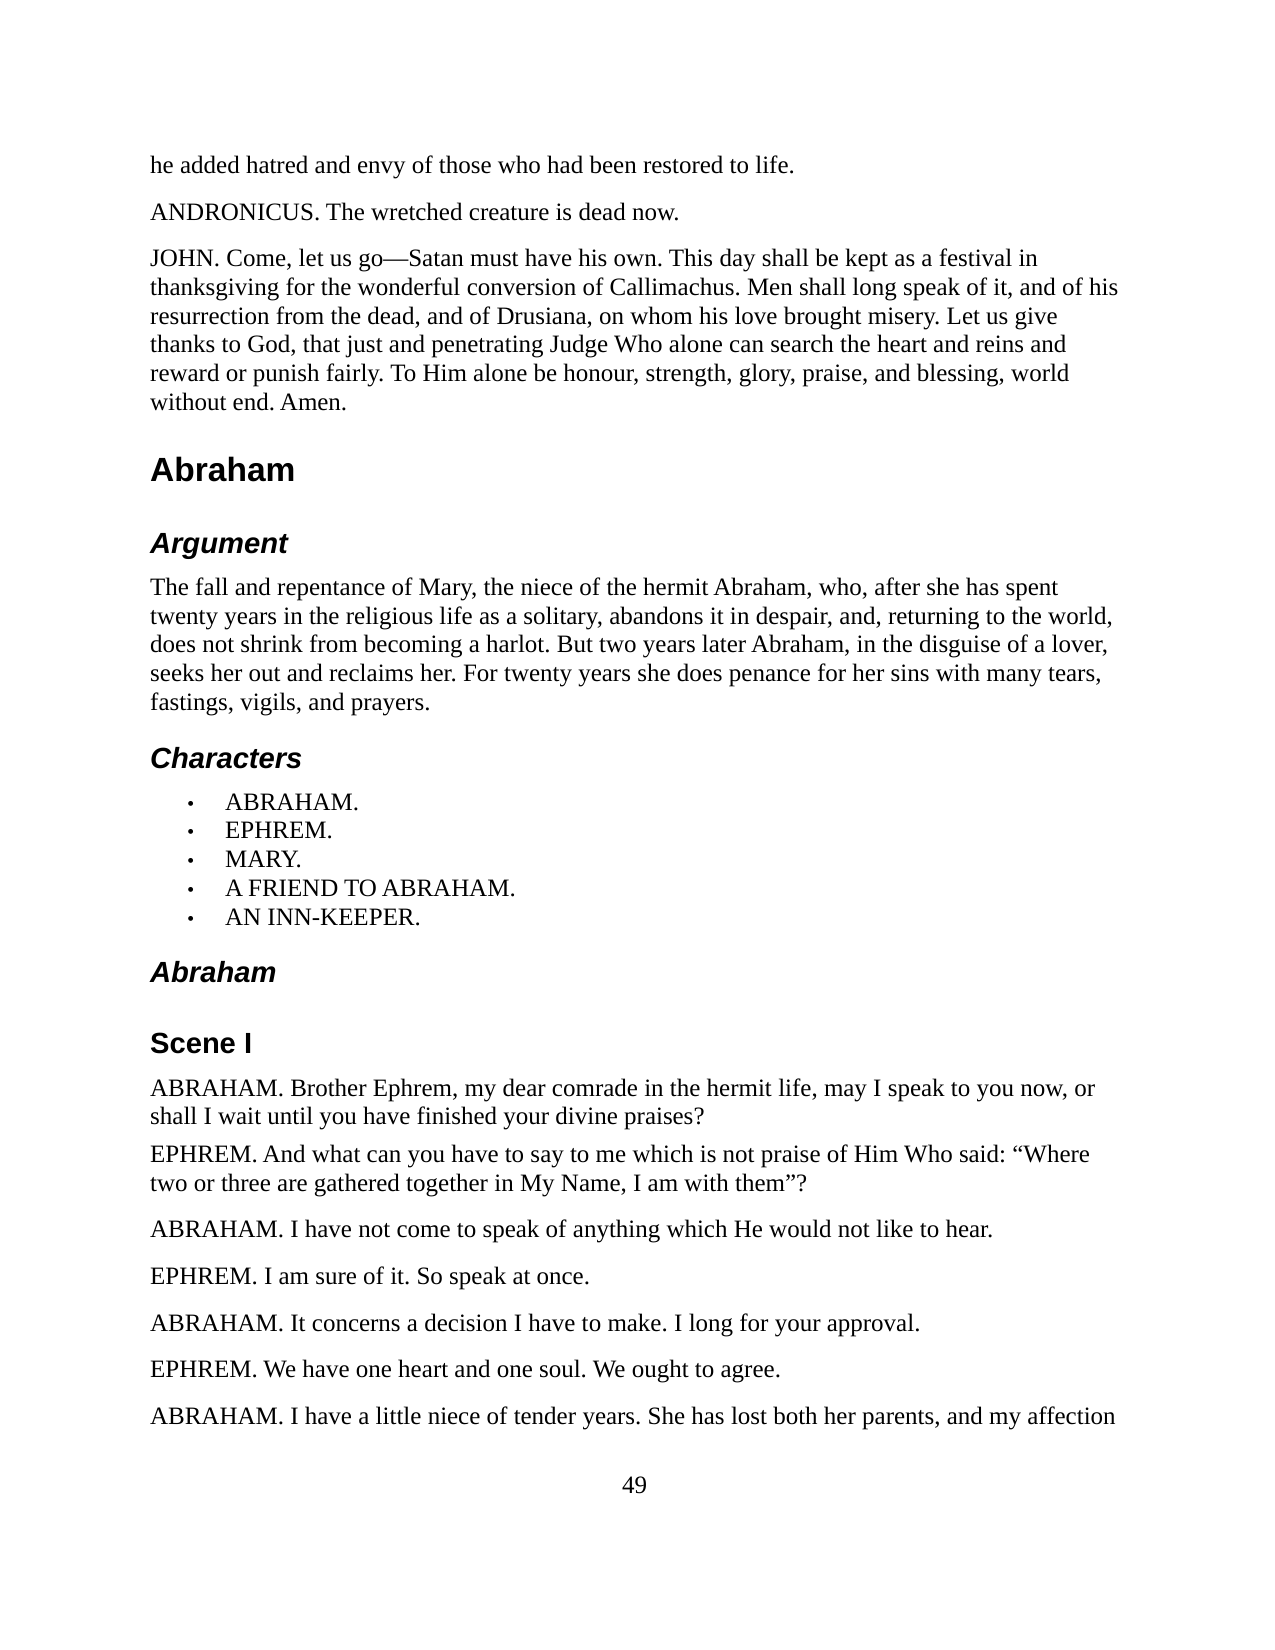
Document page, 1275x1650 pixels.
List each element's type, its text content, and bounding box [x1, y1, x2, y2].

text JOHN. Come, let us go—Satan must have his own. This day shall be kept as a festival in thanksgiving for the wonderful conversion of Callimachus. Men shall long speak of it, and of his resurrection from the dead, and of Drusiana, on whom his love brought misery. Let us give thanks to God, that just and penetrating Judge Who alone can search the heart and reins and reward or punish fairly. To Him alone be honour, strength, glory, praise, and blessing, world without end. Amen. [150, 243, 1125, 416]
list MARY. [187, 844, 1125, 873]
text ABRAHAM. I have a little niece of tender years. She has lost both her parents, and my affection [150, 1401, 1125, 1430]
subtitle Characters [150, 741, 1125, 774]
text ABRAHAM. It concerns a decision I have to make. I long for your approval. [150, 1308, 1125, 1337]
text The fall and repentance of Mary, the niece of the hermit Abraham, who, after she has spent twenty years in the religious life as a solitary, abandons it in despair, and, returning to the world, does not shrink from becoming a harlot. But two years later Abraham, in the disguise of a lover, seeks her out and reclaims her. For twenty years she does penance for her sins with many tears, fastings, vigils, and prayers. [150, 572, 1125, 716]
text EPHREM. We have one heart and one soul. We ought to agree. [150, 1354, 1125, 1383]
text ABRAHAM. Brother Ephrem, my dear comrade in the hermit life, may I speak to you now, or shall I wait until you have finished your divine praises? [150, 1073, 1125, 1130]
text EPHREM. I am sure of it. So speak at once. [150, 1261, 1125, 1290]
subtitle Abraham [150, 450, 1125, 488]
subtitle Scene I [150, 1027, 1125, 1060]
text ANDRONICUS. The wretched creature is dead now. [150, 197, 1125, 225]
list A FRIEND TO ABRAHAM. [187, 873, 1125, 902]
subtitle Abraham [150, 956, 1125, 989]
text ABRAHAM. I have not come to speak of anything which He would not like to hear. [150, 1214, 1125, 1243]
list AN INN-KEEPER. [187, 902, 1125, 931]
list EPHREM. [187, 816, 1125, 844]
text he added hatred and envy of those who had been restored to life. [150, 150, 1125, 179]
text EPHREM. And what can you have to say to me which is not praise of Him Who said: “Where two or three are gathered together in My Name, I am with them”? [150, 1139, 1125, 1197]
list ABRAHAM. [187, 787, 1125, 816]
subtitle Argument [150, 526, 1125, 559]
